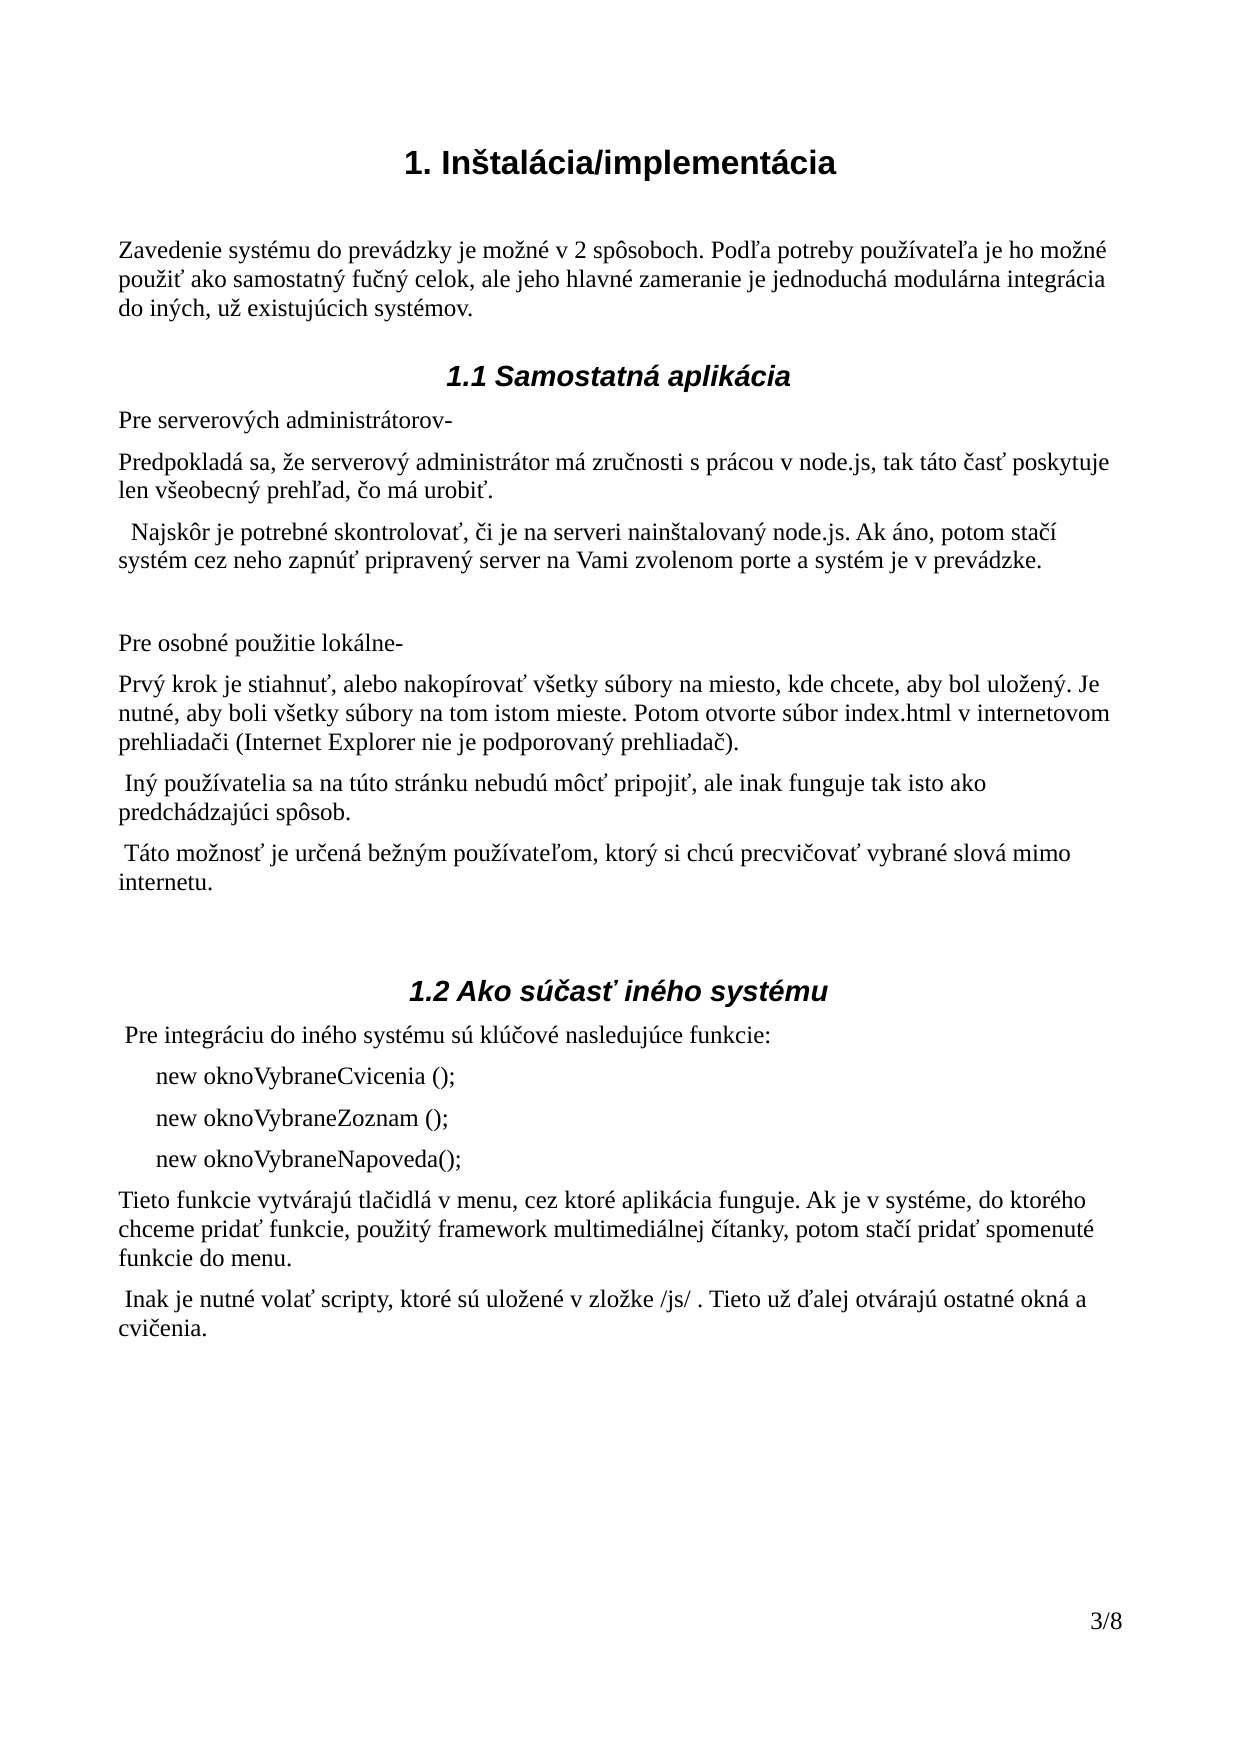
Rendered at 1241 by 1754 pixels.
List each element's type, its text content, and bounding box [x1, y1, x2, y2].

text Pre osobné použitie lokálne- [118, 628, 1122, 657]
text Iný používatelia sa na túto stránku nebudú môcť pripojiť, ale inak funguje tak isto ako predchádzajúci spôsob. [118, 768, 1122, 825]
text Predpokladá sa, že serverový administrátor má zručnosti s prácou v node.js, tak táto časť poskytuje len všeobecný prehľad, čo má urobiť. [118, 447, 1122, 504]
text new oknoVybraneNapoveda(); [118, 1144, 1122, 1173]
text Pre integráciu do iného systému sú klúčové nasledujúce funkcie: [118, 1020, 1122, 1049]
subtitle 1.2 Ako súčasť iného systému [118, 974, 1122, 1008]
text Táto možnosť je určená bežným používateľom, ktorý si chcú precvičovať vybrané slová mimo internetu. [118, 838, 1122, 895]
subtitle 1.1 Samostatná aplikácia [118, 359, 1122, 393]
subtitle 1. Inštalácia/implementácia [118, 143, 1122, 182]
text Zavedenie systému do prevádzky je možné v 2 spôsoboch. Podľa potreby používateľa je ho možné použiť ako samostatný fučný celok, ale jeho hlavné zameranie je jednoduchá modulárna integrácia do iných, už existujúcich systémov. [118, 236, 1122, 322]
text new oknoVybraneZoznam (); [118, 1103, 1122, 1131]
text new oknoVybraneCvicenia (); [118, 1061, 1122, 1090]
text Tieto funkcie vytvárajú tlačidlá v menu, cez ktoré aplikácia funguje. Ak je v systéme, do ktorého chceme pridať funkcie, použitý framework multimediálnej čítanky, potom stačí pridať spomenuté funkcie do menu. [118, 1185, 1122, 1271]
text Inak je nutné volať scripty, ktoré sú uložené v zložke /js/ . Tieto už ďalej otvárajú ostatné okná a cvičenia. [118, 1284, 1122, 1341]
text Pre serverových administrátorov- [118, 405, 1122, 434]
text Prvý krok je stiahnuť, alebo nakopírovať všetky súbory na miesto, kde chcete, aby bol uložený. Je nutné, aby boli všetky súbory na tom istom mieste. Potom otvorte súbor index.html v internetovom prehliadači (Internet Explorer nie je podporovaný prehliadač). [118, 669, 1122, 755]
text Najskôr je potrebné skontrolovať, či je na serveri nainštalovaný node.js. Ak áno, potom stačí systém cez neho zapnúť pripravený server na Vami zvolenom porte a systém je v prevádzke. [118, 517, 1122, 574]
